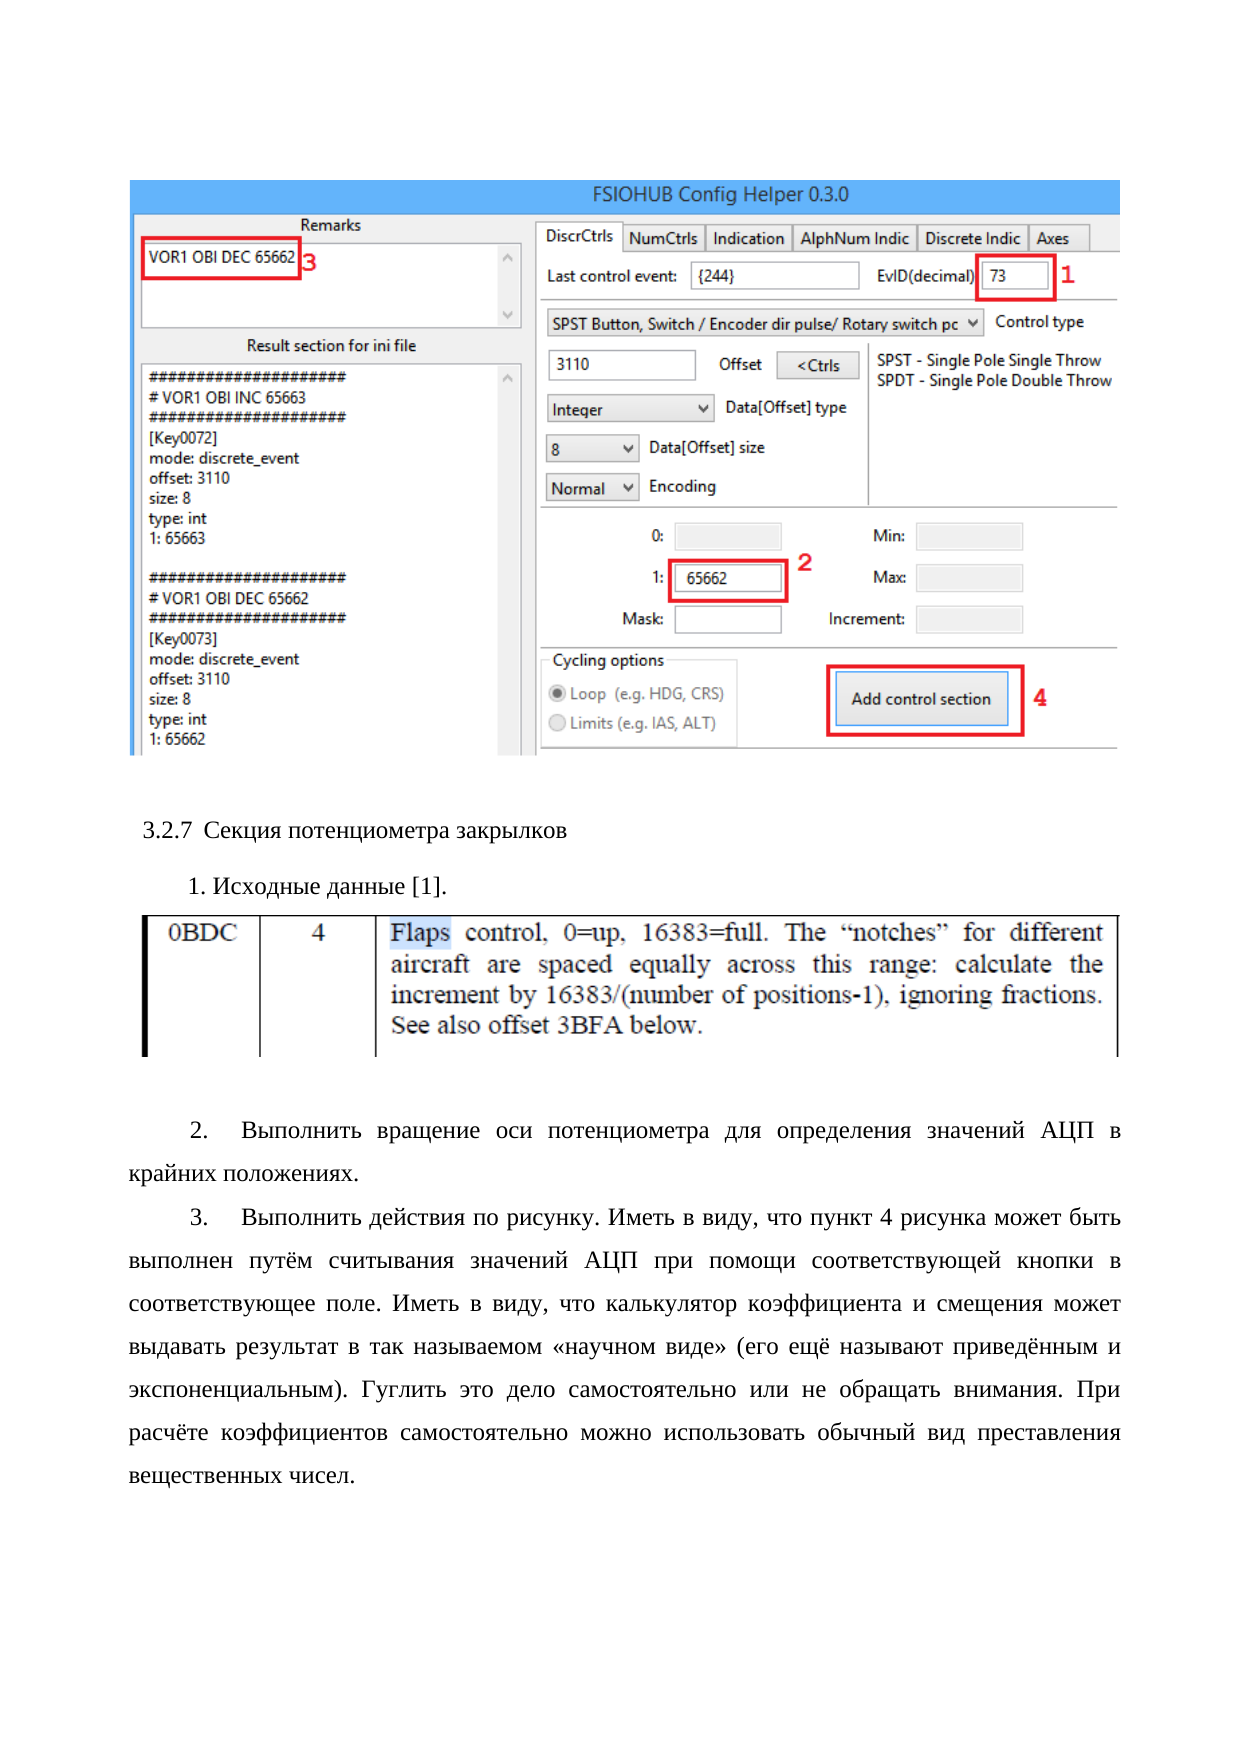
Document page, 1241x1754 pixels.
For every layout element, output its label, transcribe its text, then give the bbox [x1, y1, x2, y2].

picture [129, 915, 1120, 1057]
subtitle Секция потенциометра закрылков [142, 815, 1122, 844]
list Выполнить вращение оси потенциометра для определения значений АЦП в крайних положениях. [128, 1115, 1122, 1187]
text 1. Исходные данные [1]. [128, 871, 1122, 900]
list Выполнить действия по рисунку. Иметь в виду, что пункт 4 рисунка может быть выполнен путём считывания значений АЦП при помощи соответствующей кнопки в соответствующее поле. Иметь в виду, что калькулятор коэффициента и смещения может выдавать результат в так называемом «научном виде» (его ещё называют приведённым и экспоненциальным). Гуглить это дело самостоятельно или не обращать внимания. При расчёте коэффициентов самостоятельно можно использовать обычный вид преставления вещественных чисел. [128, 1202, 1122, 1489]
picture [129, 180, 1120, 757]
